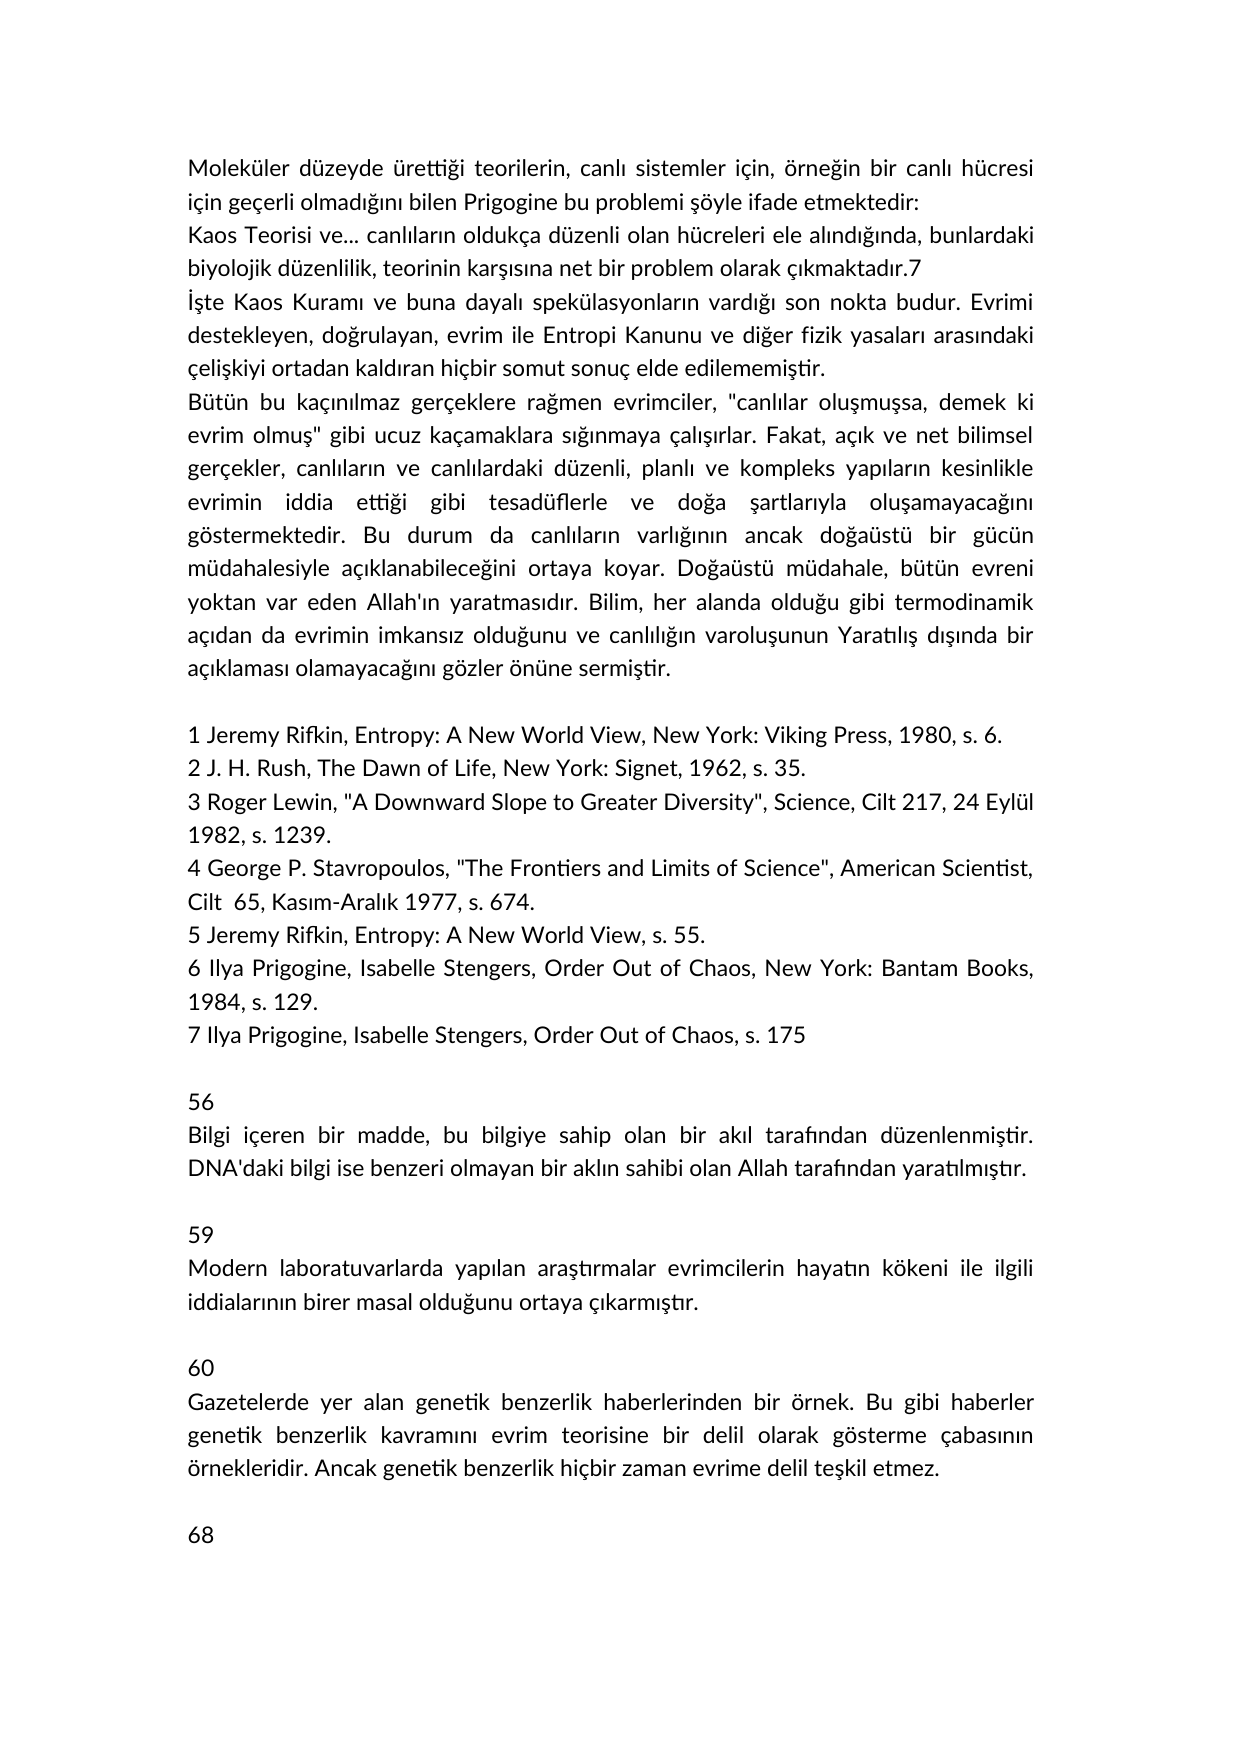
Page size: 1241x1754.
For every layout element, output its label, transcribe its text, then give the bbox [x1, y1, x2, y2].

text Bütün bu kaçınılmaz gerçeklere rağmen evrimciler, "canlılar oluşmuşsa, demek ki evrim olmuş" gibi ucuz kaçamaklara sığınmaya çalışırlar. Fakat, açık ve net bilimsel gerçekler, canlıların ve canlılardaki düzenli, planlı ve kompleks yapıların kesinlikle evrimin iddia ettiği gibi tesadüflerle ve doğa şartlarıyla oluşamayacağını göstermektedir. Bu durum da canlıların varlığının ancak doğaüstü bir gücün müdahalesiyle açıklanabileceğini ortaya koyar. Doğaüstü müdahale, bütün evreni yoktan var eden Allah'ın yaratmasıdır. Bilim, her alanda olduğu gibi termodinamik açıdan da evrimin imkansız olduğunu ve canlılığın varoluşunun Yaratılış dışında bir açıklaması olamayacağını gözler önüne sermiştir. [187, 383, 1035, 683]
text 1 Jeremy Rifkin, Entropy: A New World View, New York: Viking Press, 1980, s. 6. [187, 717, 1035, 750]
text 68 [187, 1517, 1035, 1550]
text İşte Kaos Kuramı ve buna dayalı spekülasyonların vardığı son nokta budur. Evrimi destekleyen, doğrulayan, evrim ile Entropi Kanunu ve diğer fizik yasaları arasındaki çelişkiyi ortadan kaldıran hiçbir somut sonuç elde edilememiştir. [187, 283, 1035, 383]
text Gazetelerde yer alan genetik benzerlik haberlerinden bir örnek. Bu gibi haberler genetik benzerlik kavramını evrim teorisine bir delil olarak gösterme çabasının örnekleridir. Ancak genetik benzerlik hiçbir zaman evrime delil teşkil etmez. [187, 1383, 1035, 1483]
text Kaos Teorisi ve... canlıların oldukça düzenli olan hücreleri ele alındığında, bunlardaki biyolojik düzenlilik, teorinin karşısına net bir problem olarak çıkmaktadır.7 [187, 217, 1035, 283]
text 2 J. H. Rush, The Dawn of Life, New York: Signet, 1962, s. 35. [187, 750, 1035, 783]
text Moleküler düzeyde ürettiği teorilerin, canlı sistemler için, örneğin bir canlı hücresi için geçerli olmadığını bilen Prigogine bu problemi şöyle ifade etmektedir: [187, 150, 1035, 217]
text Bilgi içeren bir madde, bu bilgiye sahip olan bir akıl tarafından düzenlenmiştir. DNA'daki bilgi ise benzeri olmayan bir aklın sahibi olan Allah tarafından yaratılmıştır. [187, 1117, 1035, 1183]
text 6 Ilya Prigogine, Isabelle Stengers, Order Out of Chaos, New York: Bantam Books, 1984, s. 129. [187, 950, 1035, 1017]
text 60 [187, 1350, 1035, 1383]
text 5 Jeremy Rifkin, Entropy: A New World View, s. 55. [187, 917, 1035, 950]
text 59 [187, 1217, 1035, 1250]
text 4 George P. Stavropoulos, "The Frontiers and Limits of Science", American Scientist, Cilt 65, Kasım-Aralık 1977, s. 674. [187, 850, 1035, 917]
text 56 [187, 1083, 1035, 1117]
text 3 Roger Lewin, "A Downward Slope to Greater Diversity", Science, Cilt 217, 24 Eylül 1982, s. 1239. [187, 783, 1035, 850]
text Modern laboratuvarlarda yapılan araştırmalar evrimcilerin hayatın kökeni ile ilgili iddialarının birer masal olduğunu ortaya çıkarmıştır. [187, 1250, 1035, 1317]
text 7 Ilya Prigogine, Isabelle Stengers, Order Out of Chaos, s. 175 [187, 1017, 1035, 1050]
